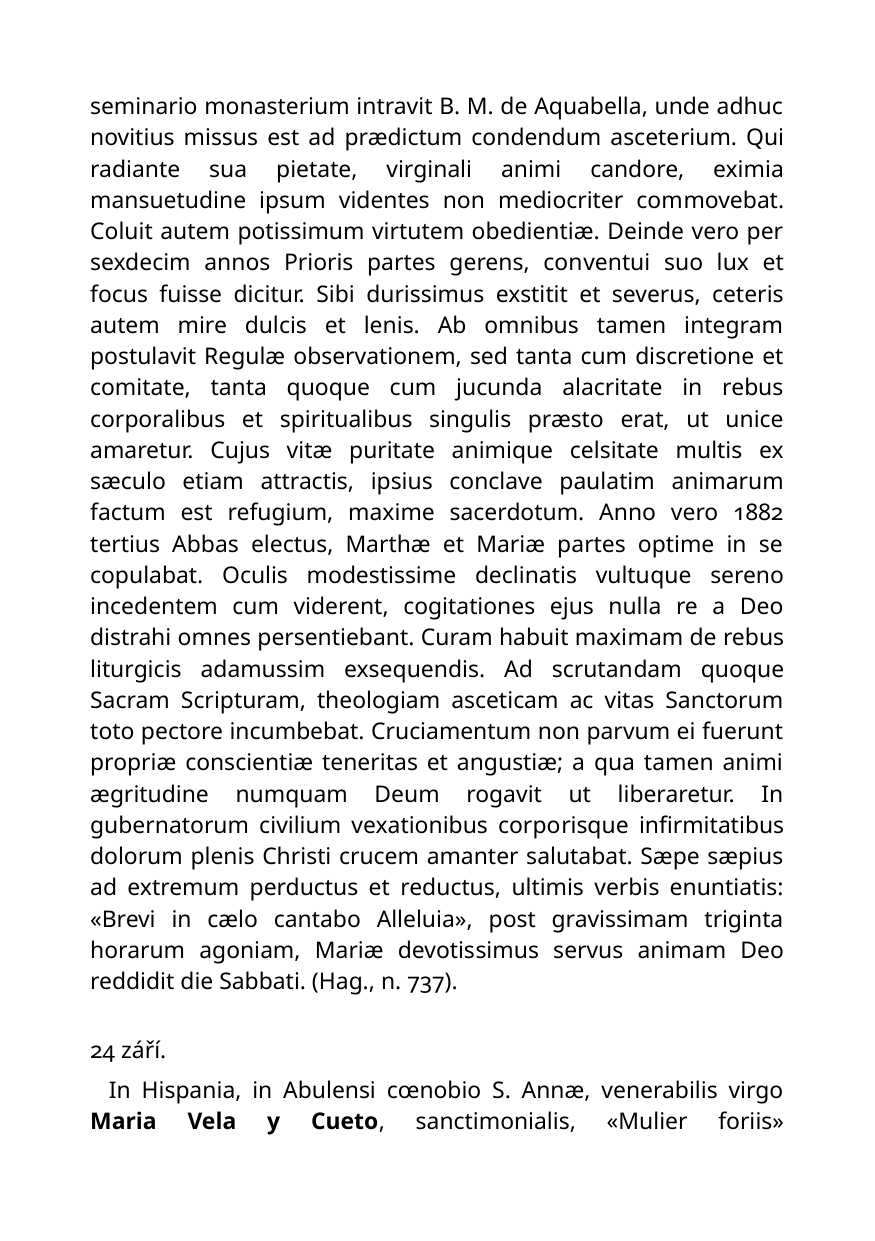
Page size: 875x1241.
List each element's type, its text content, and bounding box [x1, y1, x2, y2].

text seminario monasterium intravit B. M. de Aquabella, unde adhuc novitius missus est ad prædictum condendum ascete­rium. Qui radiante sua pietate, virginali animi candore, eximia mansuetudine ipsum videntes non mediocriter com­movebat. Coluit autem potissimum virtutem obedientiæ. Deinde vero per sexdecim annos Prioris partes gerens, con­ventui suo lux et focus fuisse dicitur. Sibi durissimus exstitit et severus, ceteris autem mire dulcis et lenis. Ab omnibus tamen integram postulavit Regulæ observationem, sed tanta cum discretione et comitate, tanta quoque cum jucunda alacritate in rebus corporalibus et spiritualibus singulis præsto erat, ut unice amaretur. Cujus vitæ puritate animique celsitate multis ex sæculo etiam attractis, ipsius conclave paulatim animarum factum est refugium, maxime sacerdotum. Anno vero 1882 tertius Abbas electus, Marthæ et Mariæ partes optime in se copulabat. Oculis modestissime declinatis vultu­que sereno incedentem cum viderent, cogitationes ejus nulla re a Deo distrahi omnes persentiebant. Curam habuit maxi­mam de rebus liturgicis adamussim exsequendis. Ad scrutan­dam quoque Sacram Scripturam, theologiam asceticam ac vitas Sanctorum toto pectore incumbebat. Cruciamentum non parvum ei fuerunt propriæ conscientiæ teneritas et angustiæ; a qua tamen animi ægritudine numquam Deum rogavit ut liberaretur. In gubernatorum civilium vexationibus corpo­risque infirmitatibus dolorum plenis Christi crucem amanter salutabat. Sæpe sæpius ad extremum perductus et reductus, ultimis verbis enuntiatis: «Brevi in cælo cantabo Alleluia», post gravissimam triginta horarum agoniam, Mariæ devotis­simus servus animam Deo reddidit die Sabbati. (Hag., n. 737). [90, 90, 784, 996]
text 24 září. [90, 1033, 784, 1065]
text In Hispania, in Abulensi cœnobio S. Annæ, venerabilis virgo Maria Vela y Cueto, sanctimonialis, «Mulier foriis» [90, 1074, 784, 1136]
